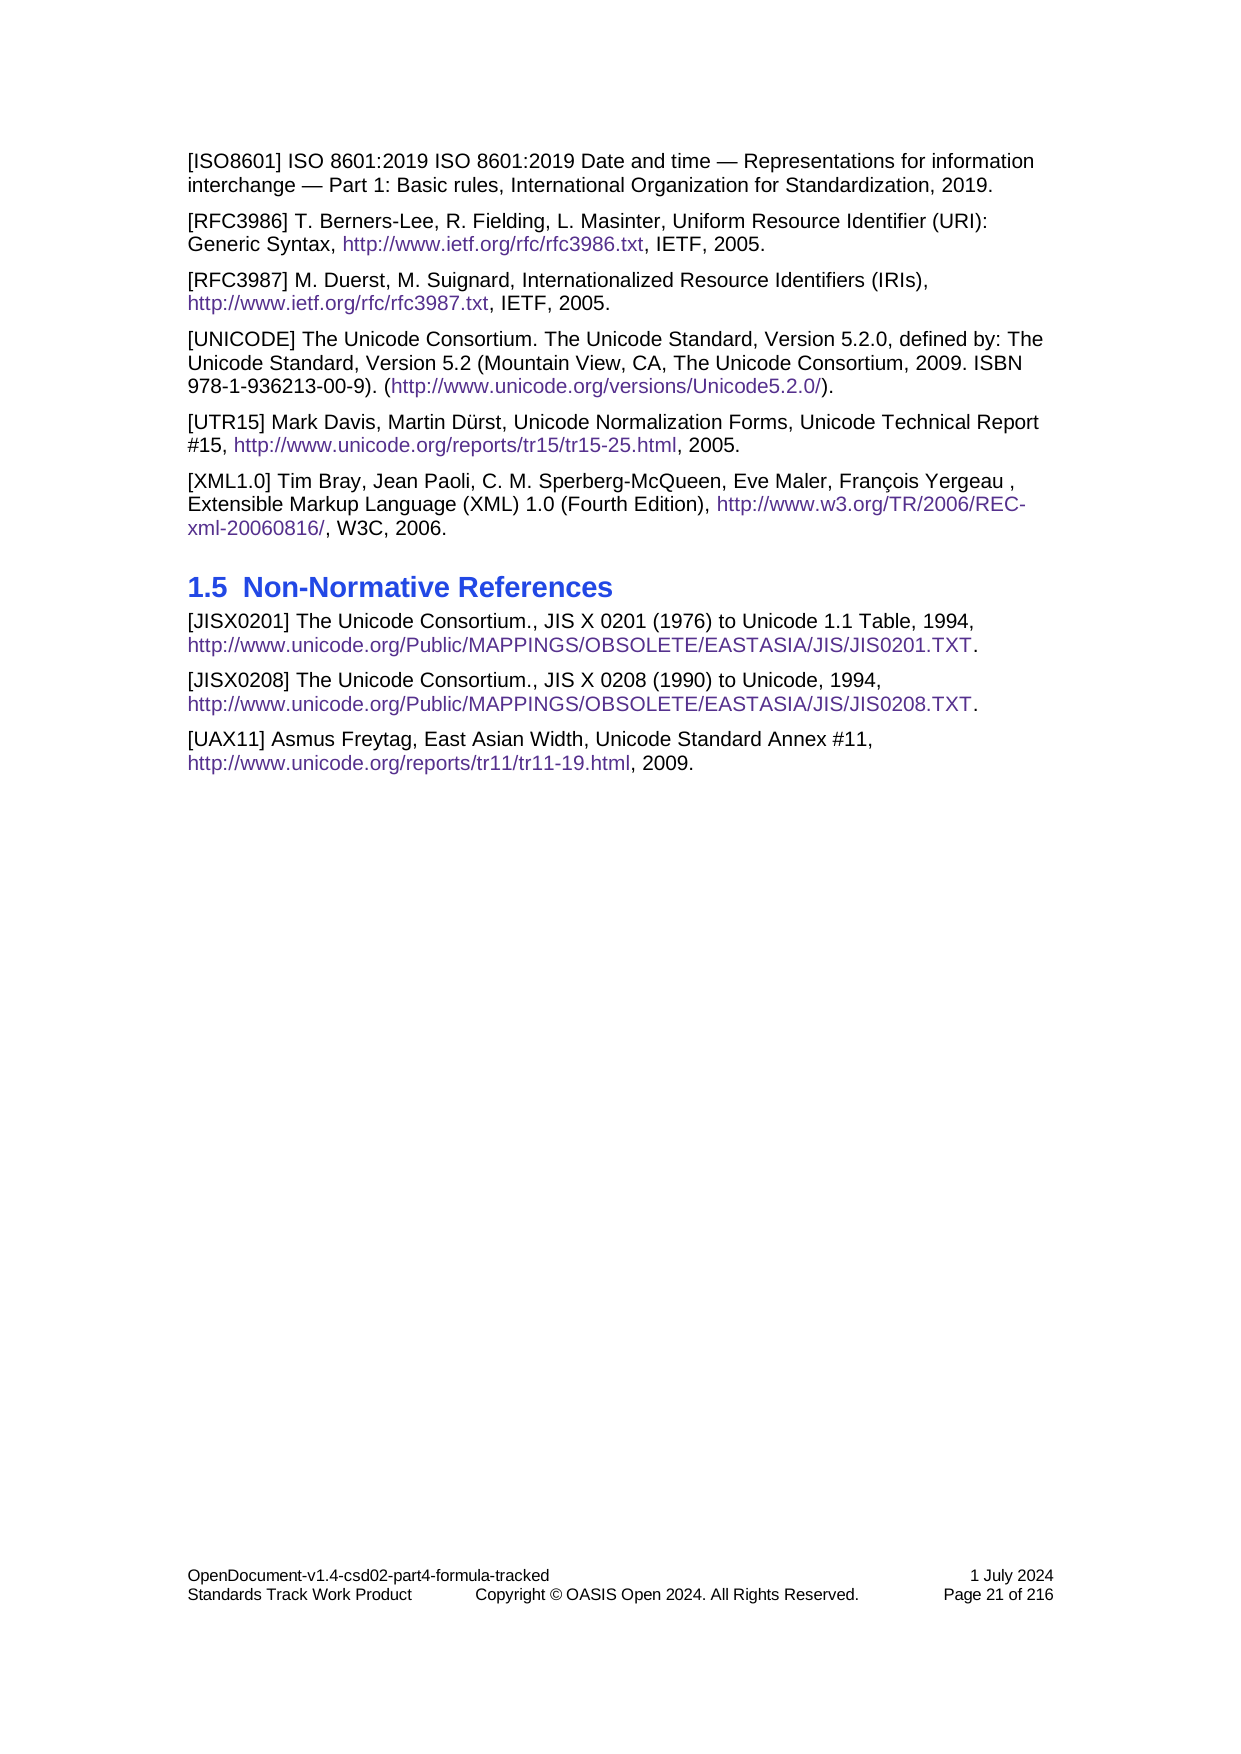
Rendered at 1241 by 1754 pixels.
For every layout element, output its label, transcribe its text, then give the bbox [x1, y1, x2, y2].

text [XML1.0] Tim Bray, Jean Paoli, C. M. Sperberg-McQueen, Eve Maler, François Yergeau , Extensible Markup Language (XML) 1.0 (Fourth Edition), http://www.w3.org/TR/2006/REC-xml-20060816/, W3C, 2006. [187, 469, 1053, 540]
text [RFC3986] T. Berners-Lee, R. Fielding, L. Masinter, Uniform Resource Identifier (URI): Generic Syntax, http://www.ietf.org/rfc/rfc3986.txt, IETF, 2005. [187, 209, 1053, 256]
text [JISX0208] The Unicode Consortium., JIS X 0208 (1990) to Unicode, 1994, http://www.unicode.org/Public/MAPPINGS/OBSOLETE/EASTASIA/JIS/JIS0208.TXT. [187, 669, 1053, 716]
text [UTR15] Mark Davis, Martin Dürst, Unicode Normalization Forms, Unicode Technical Report #15, http://www.unicode.org/reports/tr15/tr15-25.html, 2005. [187, 410, 1053, 457]
text [RFC3987] M. Duerst, M. Suignard, Internationalized Resource Identifiers (IRIs), http://www.ietf.org/rfc/rfc3987.txt, IETF, 2005. [187, 268, 1053, 315]
text [UAX11] Asmus Freytag, East Asian Width, Unicode Standard Annex #11, http://www.unicode.org/reports/tr11/tr11-19.html, 2009. [187, 728, 1053, 775]
text [UNICODE] The Unicode Consortium. The Unicode Standard, Version 5.2.0, defined by: The Unicode Standard, Version 5.2 (Mountain View, CA, The Unicode Consortium, 2009. ISBN 978-1-936213-00-9). (http://www.unicode.org/versions/Unicode5.2.0/). [187, 327, 1053, 398]
text [JISX0201] The Unicode Consortium., JIS X 0201 (1976) to Unicode 1.1 Table, 1994, http://www.unicode.org/Public/MAPPINGS/OBSOLETE/EASTASIA/JIS/JIS0201.TXT. [187, 609, 1053, 657]
subtitle Non-Normative References [187, 571, 1053, 603]
text [ISO8601] ISO 8601:2019 ISO 8601:2019 Date and time — Representations for information interchange — Part 1: Basic rules, International Organization for Standardization, 2019. [187, 150, 1053, 197]
